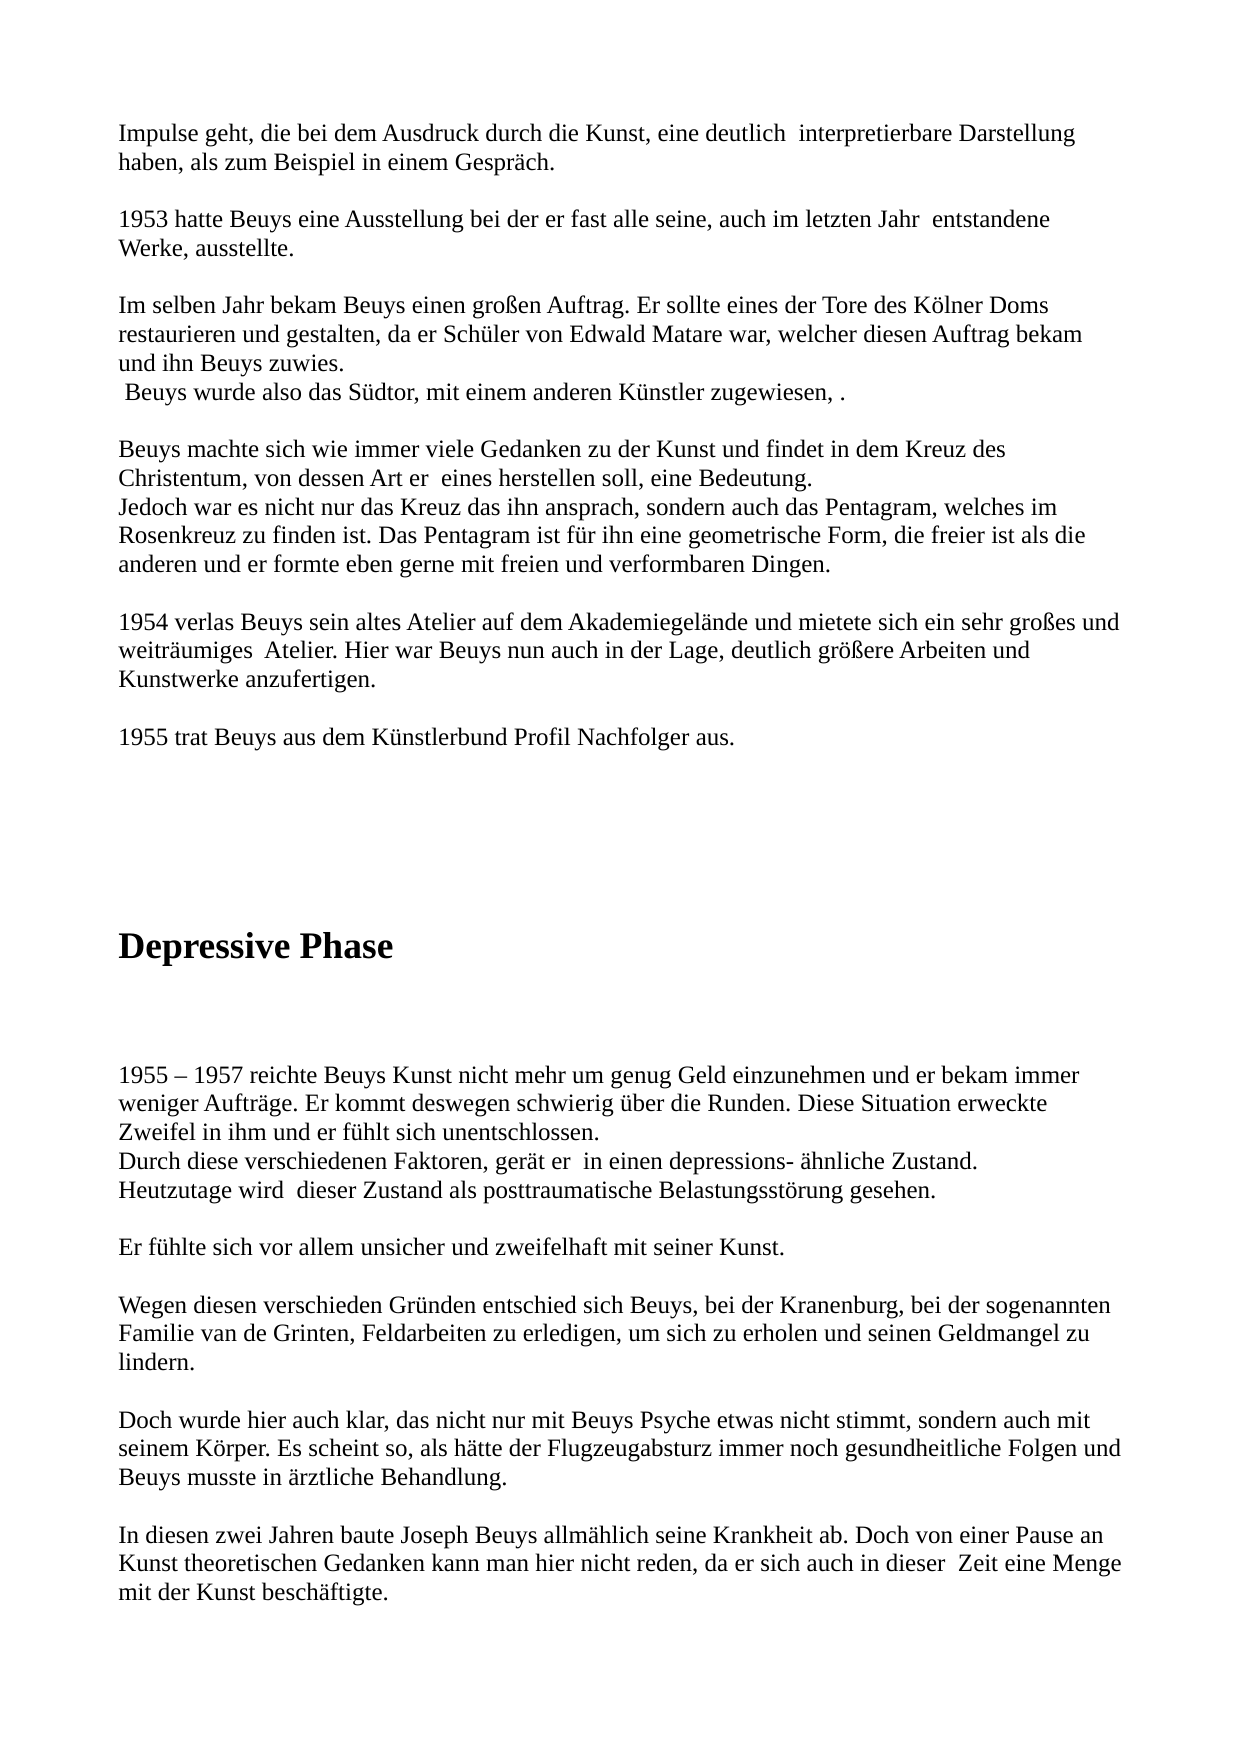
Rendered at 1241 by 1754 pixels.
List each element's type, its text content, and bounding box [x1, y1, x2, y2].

text Beuys wurde also das Südtor, mit einem anderen Künstler zugewiesen, . [118, 377, 1122, 406]
text Heutzutage wird dieser Zustand als posttraumatische Belastungsstörung gesehen. [118, 1175, 1122, 1203]
text Wegen diesen verschieden Gründen entschied sich Beuys, bei der Kranenburg, bei der sogenannten Familie van de Grinten, Feldarbeiten zu erledigen, um sich zu erholen und seinen Geldmangel zu lindern. [118, 1290, 1122, 1376]
text Durch diese verschiedenen Faktoren, gerät er in einen depressions- ähnliche Zustand. [118, 1146, 1122, 1175]
text 1955 – 1957 reichte Beuys Kunst nicht mehr um genug Geld einzunehmen und er bekam immer weniger Aufträge. Er kommt deswegen schwierig über die Runden. Diese Situation erweckte Zweifel in ihm und er fühlt sich unentschlossen. [118, 1060, 1122, 1146]
text Doch wurde hier auch klar, das nicht nur mit Beuys Psyche etwas nicht stimmt, sondern auch mit seinem Körper. Es scheint so, als hätte der Flugzeugabsturz immer noch gesundheitliche Folgen und Beuys musste in ärztliche Behandlung. [118, 1405, 1122, 1491]
text Impulse geht, die bei dem Ausdruck durch die Kunst, eine deutlich interpretierbare Darstellung haben, als zum Beispiel in einem Gespräch. [118, 118, 1122, 176]
text Depressive Phase [118, 923, 1122, 966]
text 1954 verlas Beuys sein altes Atelier auf dem Akademiegelände und mietete sich ein sehr großes und weiträumiges Atelier. Hier war Beuys nun auch in der Lage, deutlich größere Arbeiten und Kunstwerke anzufertigen. [118, 607, 1122, 693]
text Im selben Jahr bekam Beuys einen großen Auftrag. Er sollte eines der Tore des Kölner Doms restaurieren und gestalten, da er Schüler von Edwald Matare war, welcher diesen Auftrag bekam und ihn Beuys zuwies. [118, 291, 1122, 377]
text Jedoch war es nicht nur das Kreuz das ihn ansprach, sondern auch das Pentagram, welches im Rosenkreuz zu finden ist. Das Pentagram ist für ihn eine geometrische Form, die freier ist als die anderen und er formte eben gerne mit freien und verformbaren Dingen. [118, 492, 1122, 578]
text 1955 trat Beuys aus dem Künstlerbund Profil Nachfolger aus. [118, 722, 1122, 751]
text 1953 hatte Beuys eine Ausstellung bei der er fast alle seine, auch im letzten Jahr entstandene Werke, ausstellte. [118, 204, 1122, 262]
text Beuys machte sich wie immer viele Gedanken zu der Kunst und findet in dem Kreuz des Christentum, von dessen Art er eines herstellen soll, eine Bedeutung. [118, 434, 1122, 492]
text In diesen zwei Jahren baute Joseph Beuys allmählich seine Krankheit ab. Doch von einer Pause an Kunst theoretischen Gedanken kann man hier nicht reden, da er sich auch in dieser Zeit eine Menge mit der Kunst beschäftigte. [118, 1520, 1122, 1606]
text Er fühlte sich vor allem unsicher und zweifelhaft mit seiner Kunst. [118, 1232, 1122, 1261]
